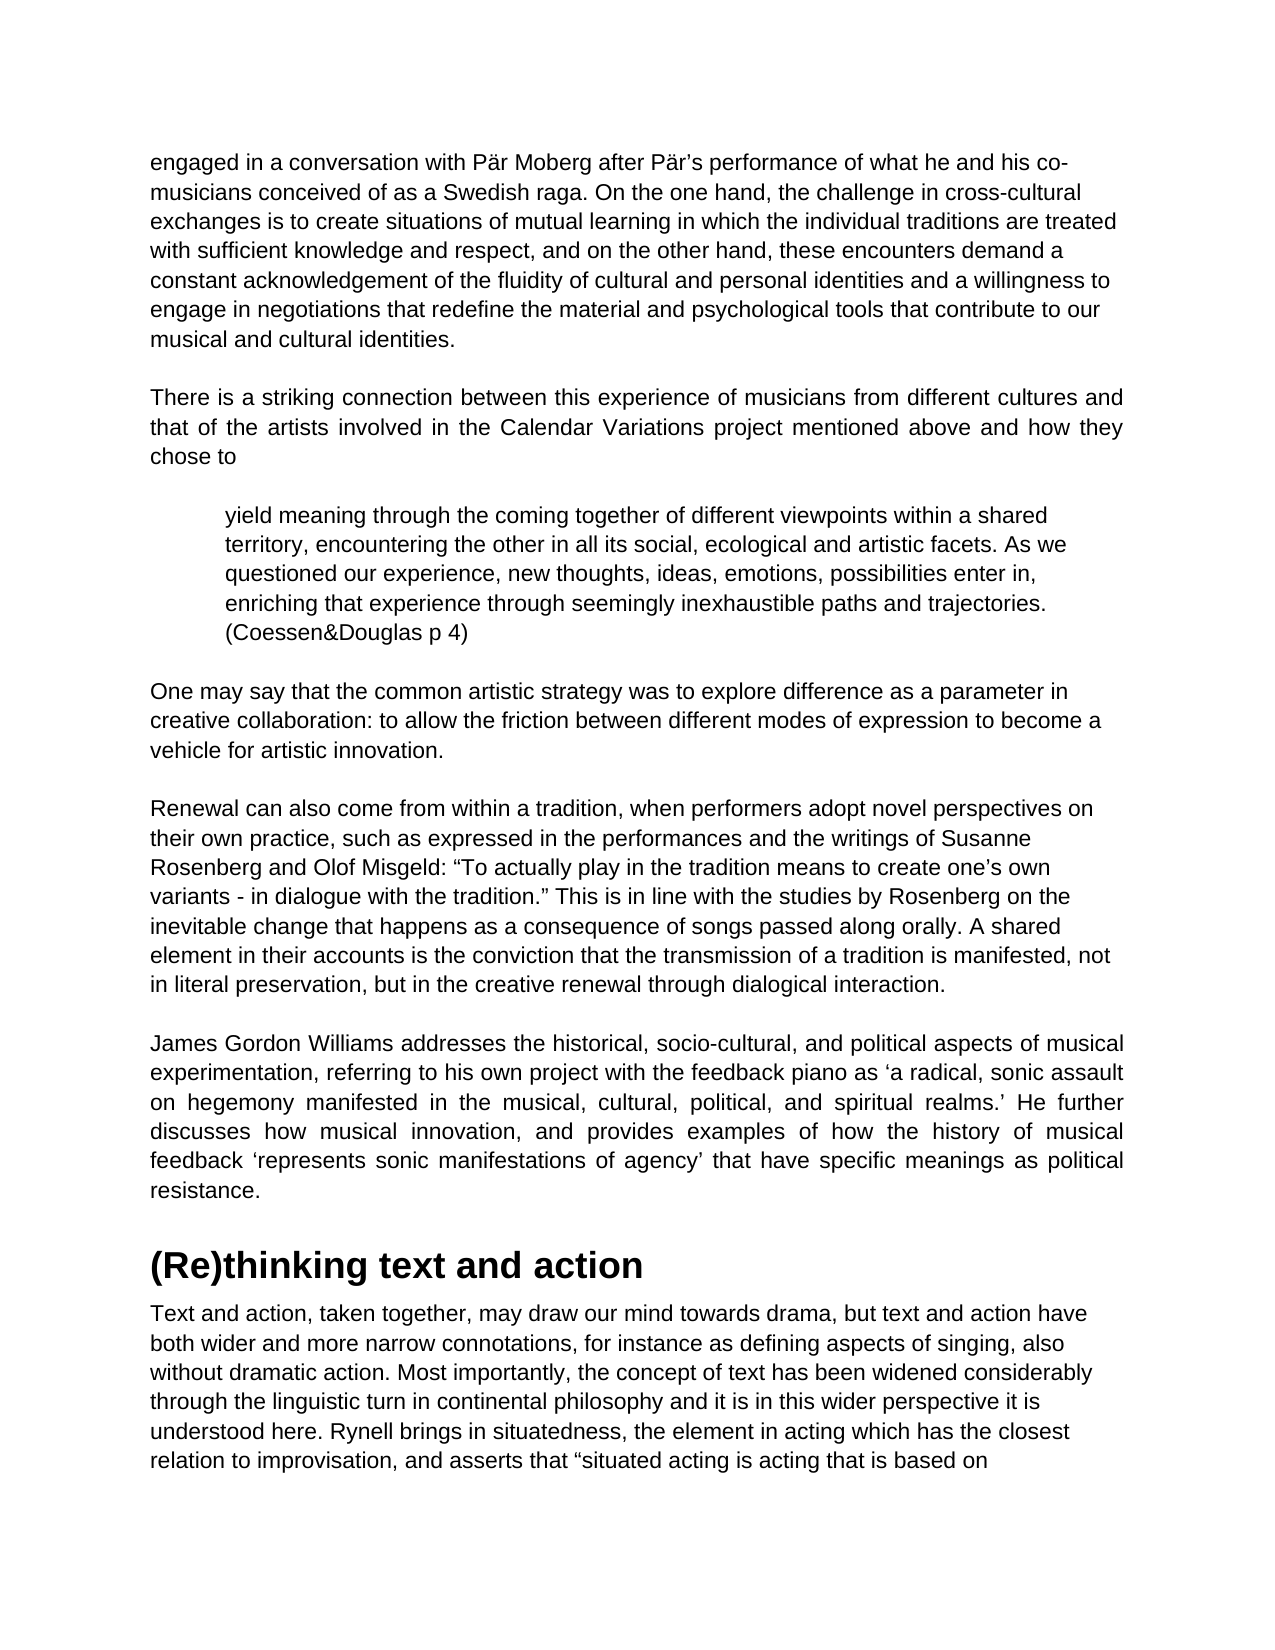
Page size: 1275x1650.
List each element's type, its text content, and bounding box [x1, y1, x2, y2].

text James Gordon Williams addresses the historical, socio-cultural, and political aspects of musical experimentation, referring to his own project with the feedback piano as ‘a radical, sonic assault on hegemony manifested in the musical, cultural, political, and spiritual realms.’ He further discusses how musical innovation, and provides examples of how the history of musical feedback ‘represents sonic manifestations of agency’ that have specific meanings as political resistance. [150, 1031, 1125, 1203]
text There is a striking connection between this experience of musicians from different cultures and that of the artists involved in the Calendar Variations project mentioned above and how they chose to [150, 385, 1125, 469]
text yield meaning through the coming together of different viewpoints within a shared territory, encountering the other in all its social, ecological and artistic facets. As we questioned our experience, new thoughts, ideas, emotions, possibilities enter in, enriching that experience through seemingly inexhaustible paths and trajectories. (Coessen&Douglas p 4) [225, 502, 1125, 645]
text Text and action, taken together, may draw our mind towards drama, but text and action have both wider and more narrow connotations, for instance as defining aspects of singing, also without dramatic action. Most importantly, the concept of text has been widened considerably through the linguistic turn in continental philosophy and it is in this wider perspective it is understood here. Rynell brings in situatedness, the element in acting which has the closest relation to improvisation, and asserts that “situated acting is acting that is based on [150, 1301, 1125, 1473]
text engaged in a conversation with Pär Moberg after Pär’s performance of what he and his co-musicians conceived of as a Swedish raga. On the one hand, the challenge in cross-cultural exchanges is to create situations of mutual learning in which the individual traditions are treated with sufficient knowledge and respect, and on the other hand, these encounters demand a constant acknowledgement of the fluidity of cultural and personal identities and a willingness to engage in negotiations that redefine the material and psychological tools that contribute to our musical and cultural identities. [150, 150, 1125, 352]
text One may say that the common artistic strategy was to explore difference as a parameter in creative collaboration: to allow the friction between different modes of expression to become a vehicle for artistic innovation. [150, 678, 1125, 763]
subtitle (Re)thinking text and action [150, 1244, 1125, 1286]
text Renewal can also come from within a tradition, when performers adopt novel perspectives on their own practice, such as expressed in the performances and the writings of Susanne Rosenberg and Olof Misgeld: “To actually play in the tradition means to create one’s own variants - in dialogue with the tradition.” This is in line with the studies by Rosenberg on the inevitable change that happens as a consequence of songs passed along orally. A shared element in their accounts is the conviction that the transmission of a tradition is manifested, not in literal preservation, but in the creative renewal through dialogical interaction. [150, 796, 1125, 998]
